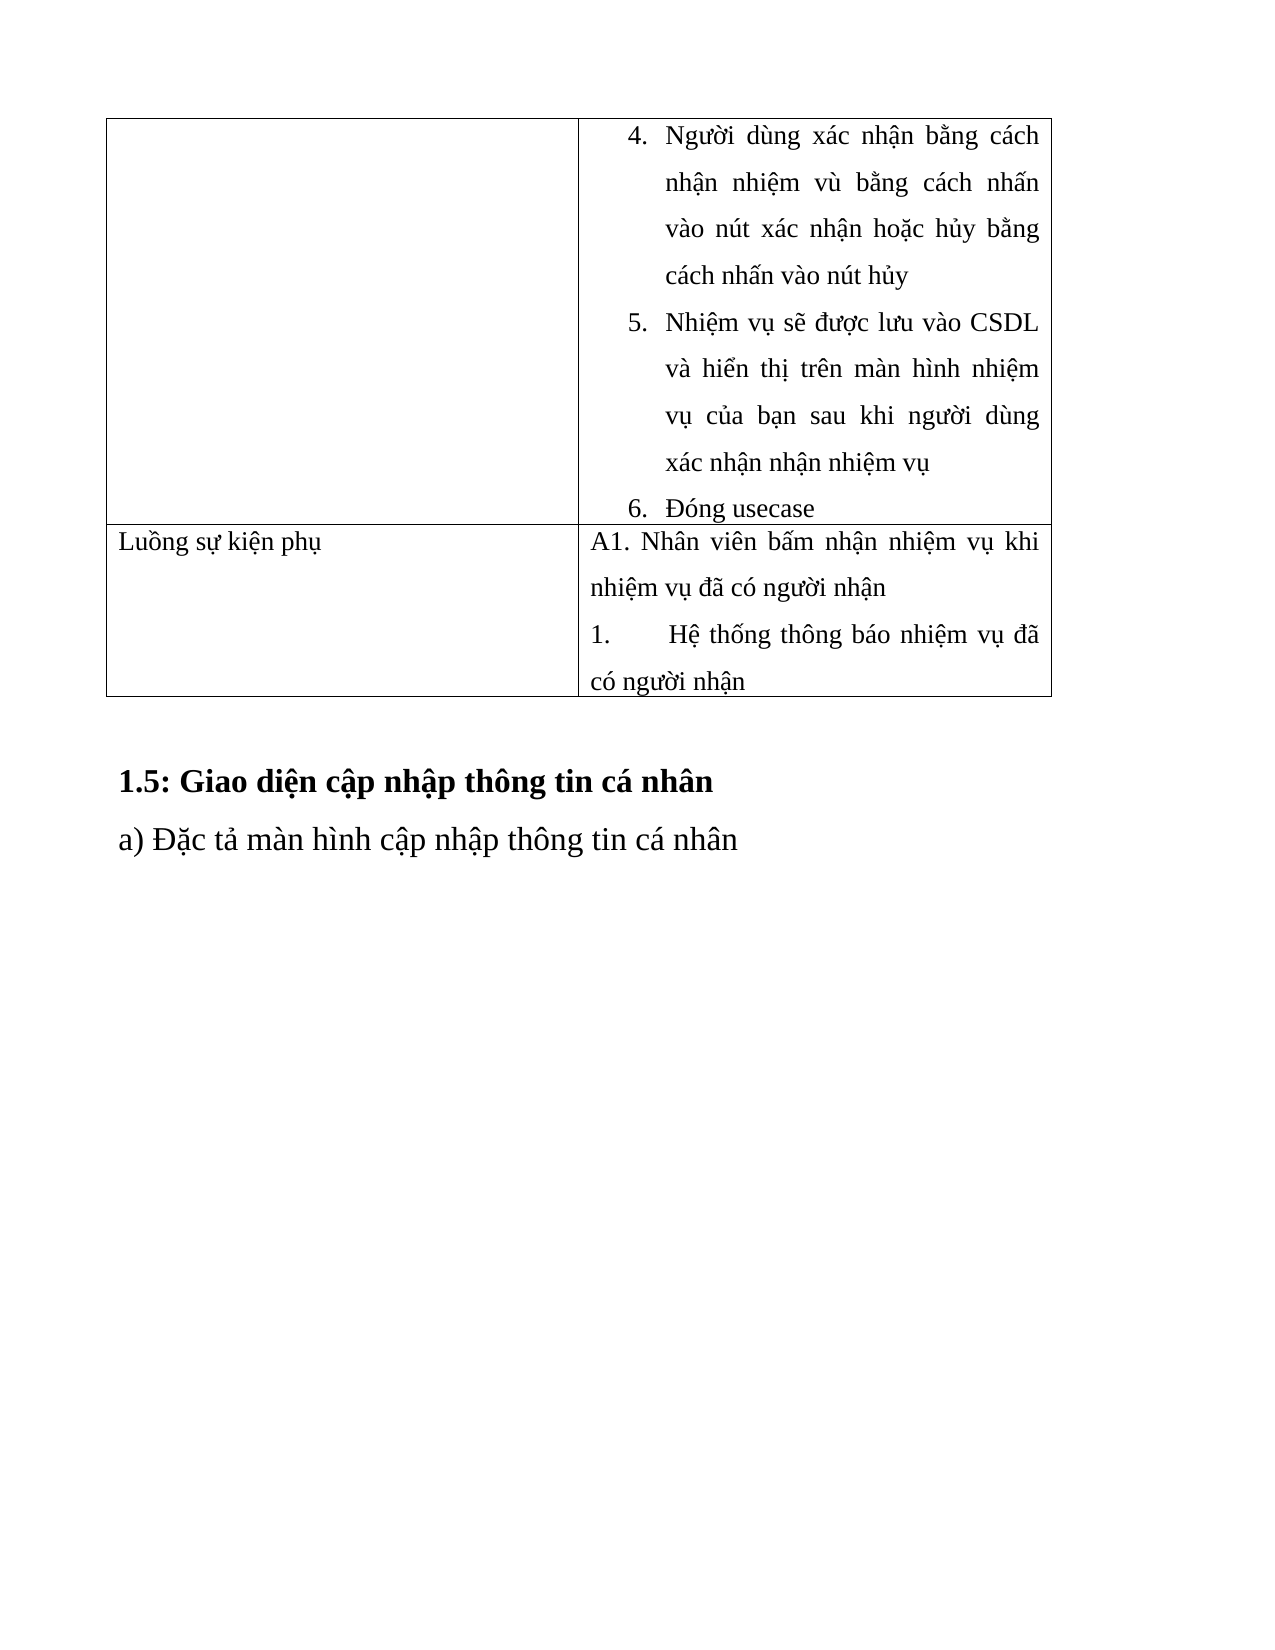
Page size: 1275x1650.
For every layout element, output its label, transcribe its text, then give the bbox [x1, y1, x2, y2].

table_cell Hệ thống hiển thị danh sách các nhiệm vụ hiện có Người dùng chọn nhiệm vụ phù hợp với khả năng mình và nhấn vào nhút nhận nhiệm vụ Hệ thống hiển thị dialog xác nhận nhiệm vụ Người dùng xác nhận bằng cách nhận nhiệm vù bằng cách nhấn vào nút xác nhận hoặc hủy bằng cách nhấn vào nút hủy Nhiệm vụ sẽ được lưu vào CSDL và hiển thị trên màn hình nhiệm vụ của bạn sau khi người dùng xác nhận nhận nhiệm vụ Đóng usecase [579, 119, 1051, 524]
table_cell Luồng sự kiện phụ [107, 525, 578, 696]
table_cell [107, 119, 578, 524]
table_cell A1. Nhân viên bấm nhận nhiệm vụ khi nhiệm vụ đã có người nhận Hệ thống thông báo nhiệm vụ đã có người nhận [579, 525, 1051, 696]
text a) Đặc tả màn hình cập nhập thông tin cá nhân [118, 819, 1157, 857]
text 1.5: Giao diện cập nhập thông tin cá nhân [118, 762, 1157, 800]
